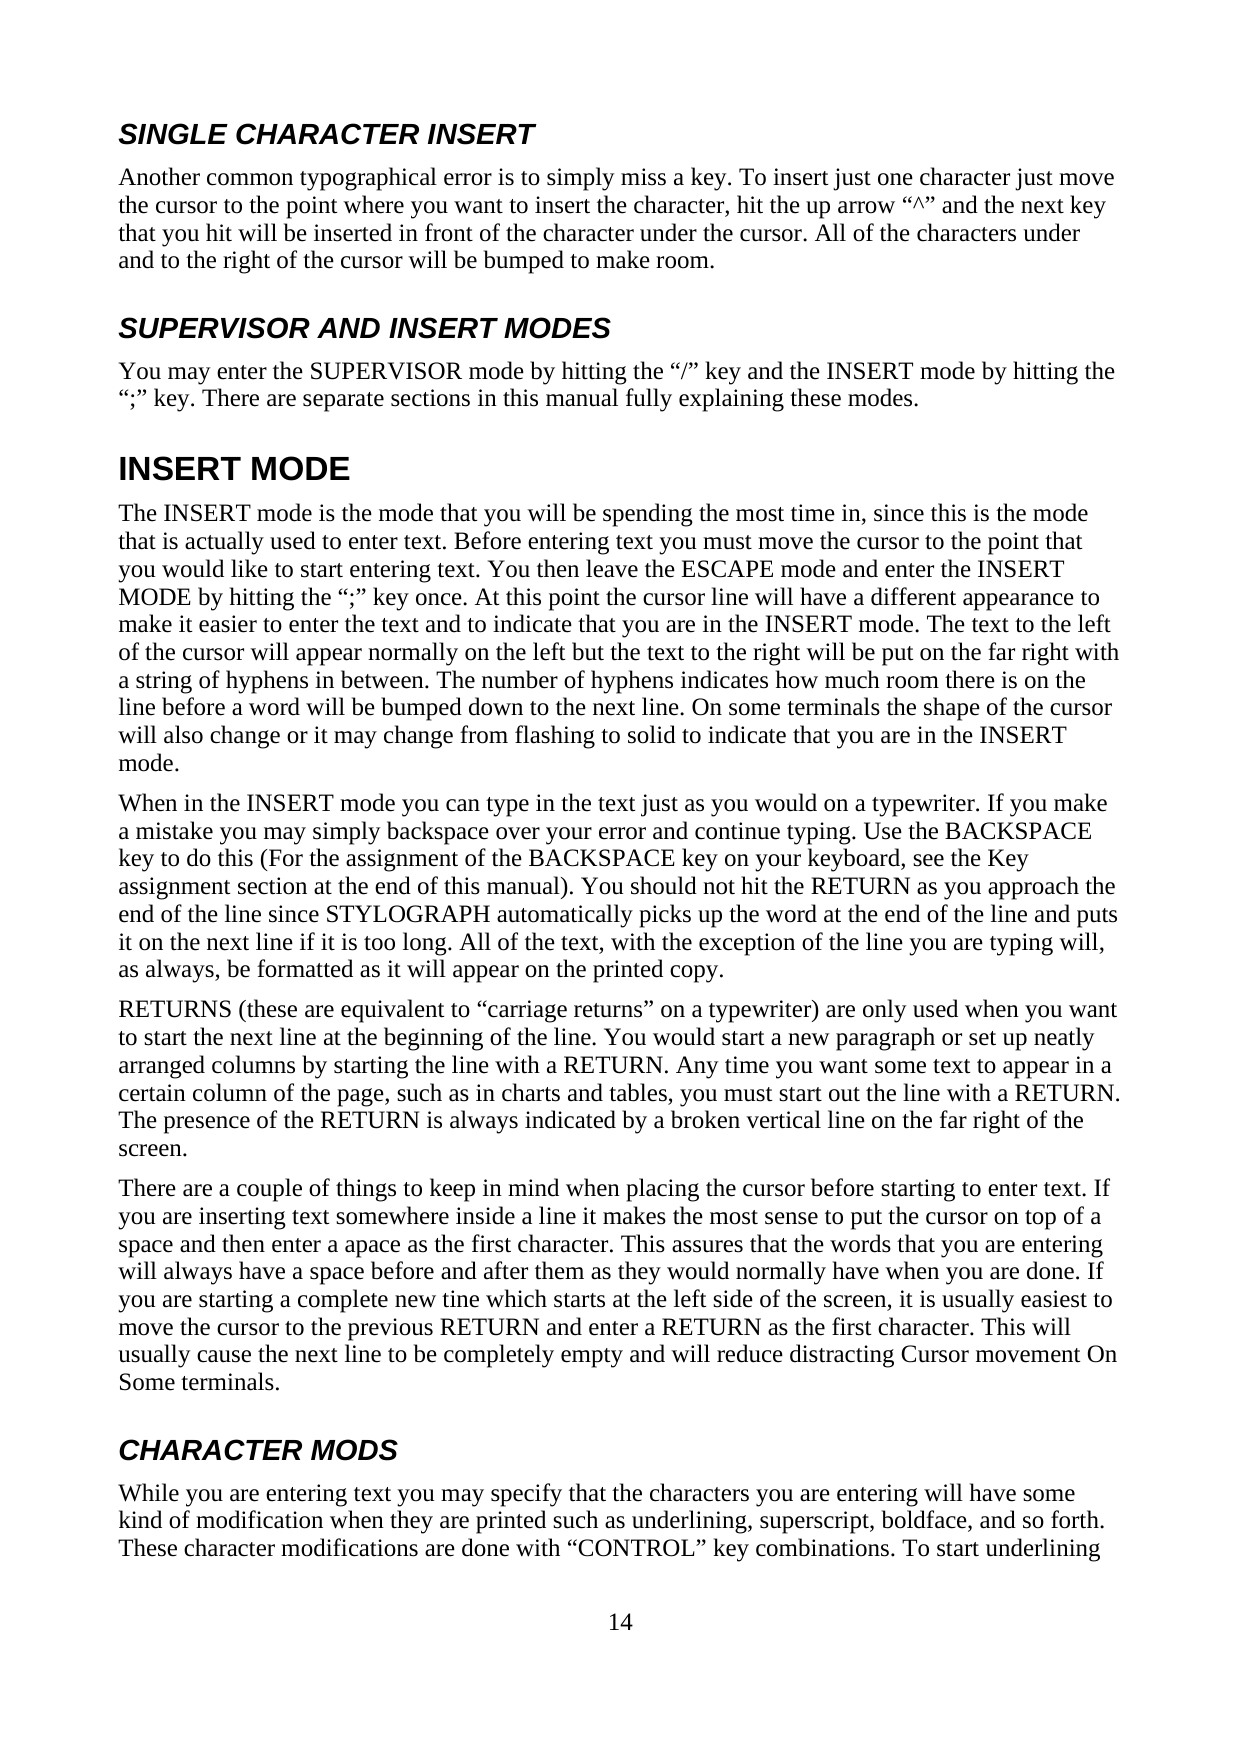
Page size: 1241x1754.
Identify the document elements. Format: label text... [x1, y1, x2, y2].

text RETURNS (these are equivalent to “carriage returns” on a typewriter) are only used when you want to start the next line at the beginning of the line. You would start a new paragraph or set up neatly arranged columns by starting the line with a RETURN. Any time you want some text to appear in a certain column of the page, such as in charts and tables, you must start out the line with a RETURN. The presence of the RETURN is always indicated by a broken vertical line on the far right of the screen. [118, 996, 1122, 1162]
subtitle SUPERVISOR AND INSERT MODES [118, 312, 1122, 344]
text You may enter the SUPERVISOR mode by hitting the “/” key and the INSERT mode by hitting the “;” key. There are separate sections in this manual fully explaining these modes. [118, 357, 1122, 412]
text The INSERT mode is the mode that you will be spending the most time in, since this is the mode that is actually used to enter text. Before entering text you must move the cursor to the point that you would like to start entering text. You then leave the ESCAPE mode and enter the INSERT MODE by hitting the “;” key once. At this point the cursor line will have a different appearance to make it easier to enter the text and to indicate that you are in the INSERT mode. The text to the left of the cursor will appear normally on the left but the text to the right will be put on the far right with a string of hyphens in between. The number of hyphens indicates how much room there is on the line before a word will be bumped down to the next line. On some terminals the shape of the cursor will also change or it may change from flashing to solid to indicate that you are in the INSERT mode. [118, 499, 1122, 777]
text Another common typographical error is to simply miss a key. To insert just one character just move the cursor to the point where you want to insert the character, hit the up arrow “^” and the next key that you hit will be inserted in front of the character under the cursor. All of the characters under and to the right of the cursor will be bumped to make room. [118, 163, 1122, 274]
subtitle SINGLE CHARACTER INSERT [118, 118, 1122, 151]
text When in the INSERT mode you can type in the text just as you would on a typewriter. If you make a mistake you may simply backspace over your error and continue typing. Use the BACKSPACE key to do this (For the assignment of the BACKSPACE key on your keyboard, see the Key assignment section at the end of this manual). You should not hit the RETURN as you approach the end of the line since STYLOGRAPH automatically picks up the word at the end of the line and puts it on the next line if it is too long. All of the text, with the exception of the line you are typing will, as always, be formatted as it will appear on the printed copy. [118, 789, 1122, 983]
subtitle INSERT MODE [118, 450, 1122, 487]
subtitle CHARACTER MODS [118, 1433, 1122, 1466]
text There are a couple of things to keep in mind when placing the cursor before starting to enter text. If you are inserting text somewhere inside a line it makes the most sense to put the cursor on top of a space and then enter a apace as the first character. This assures that the words that you are entering will always have a space before and after them as they would normally have when you are done. If you are starting a complete new tine which starts at the left side of the screen, it is usually easiest to move the cursor to the previous RETURN and enter a RETURN as the first character. This will usually cause the next line to be completely empty and will reduce distracting Cursor movement On Some terminals. [118, 1174, 1122, 1396]
text While you are entering text you may specify that the characters you are entering will have some kind of modification when they are printed such as underlining, superscript, boldface, and so forth. These character modifications are done with “CONTROL” key combinations. To start underlining [118, 1479, 1122, 1562]
